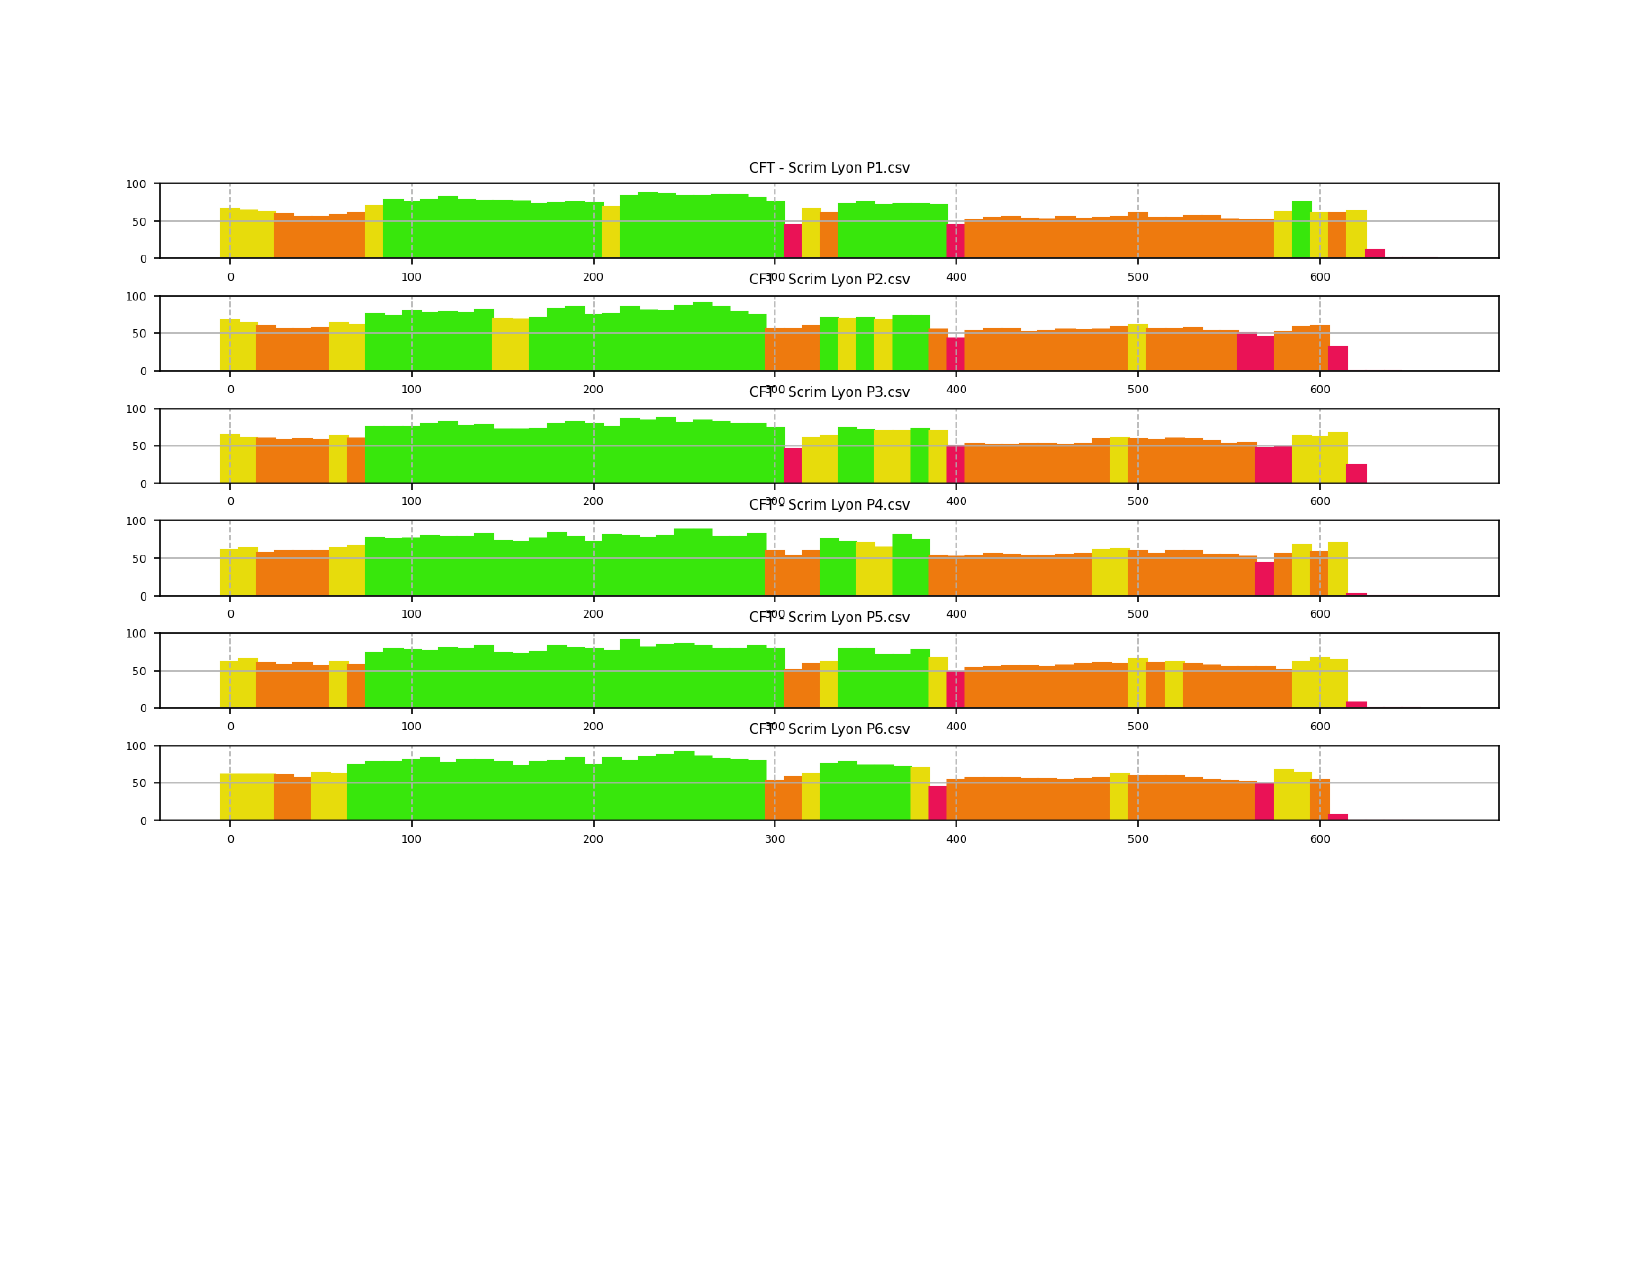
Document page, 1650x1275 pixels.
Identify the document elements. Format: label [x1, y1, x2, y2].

picture [118, 146, 1532, 865]
